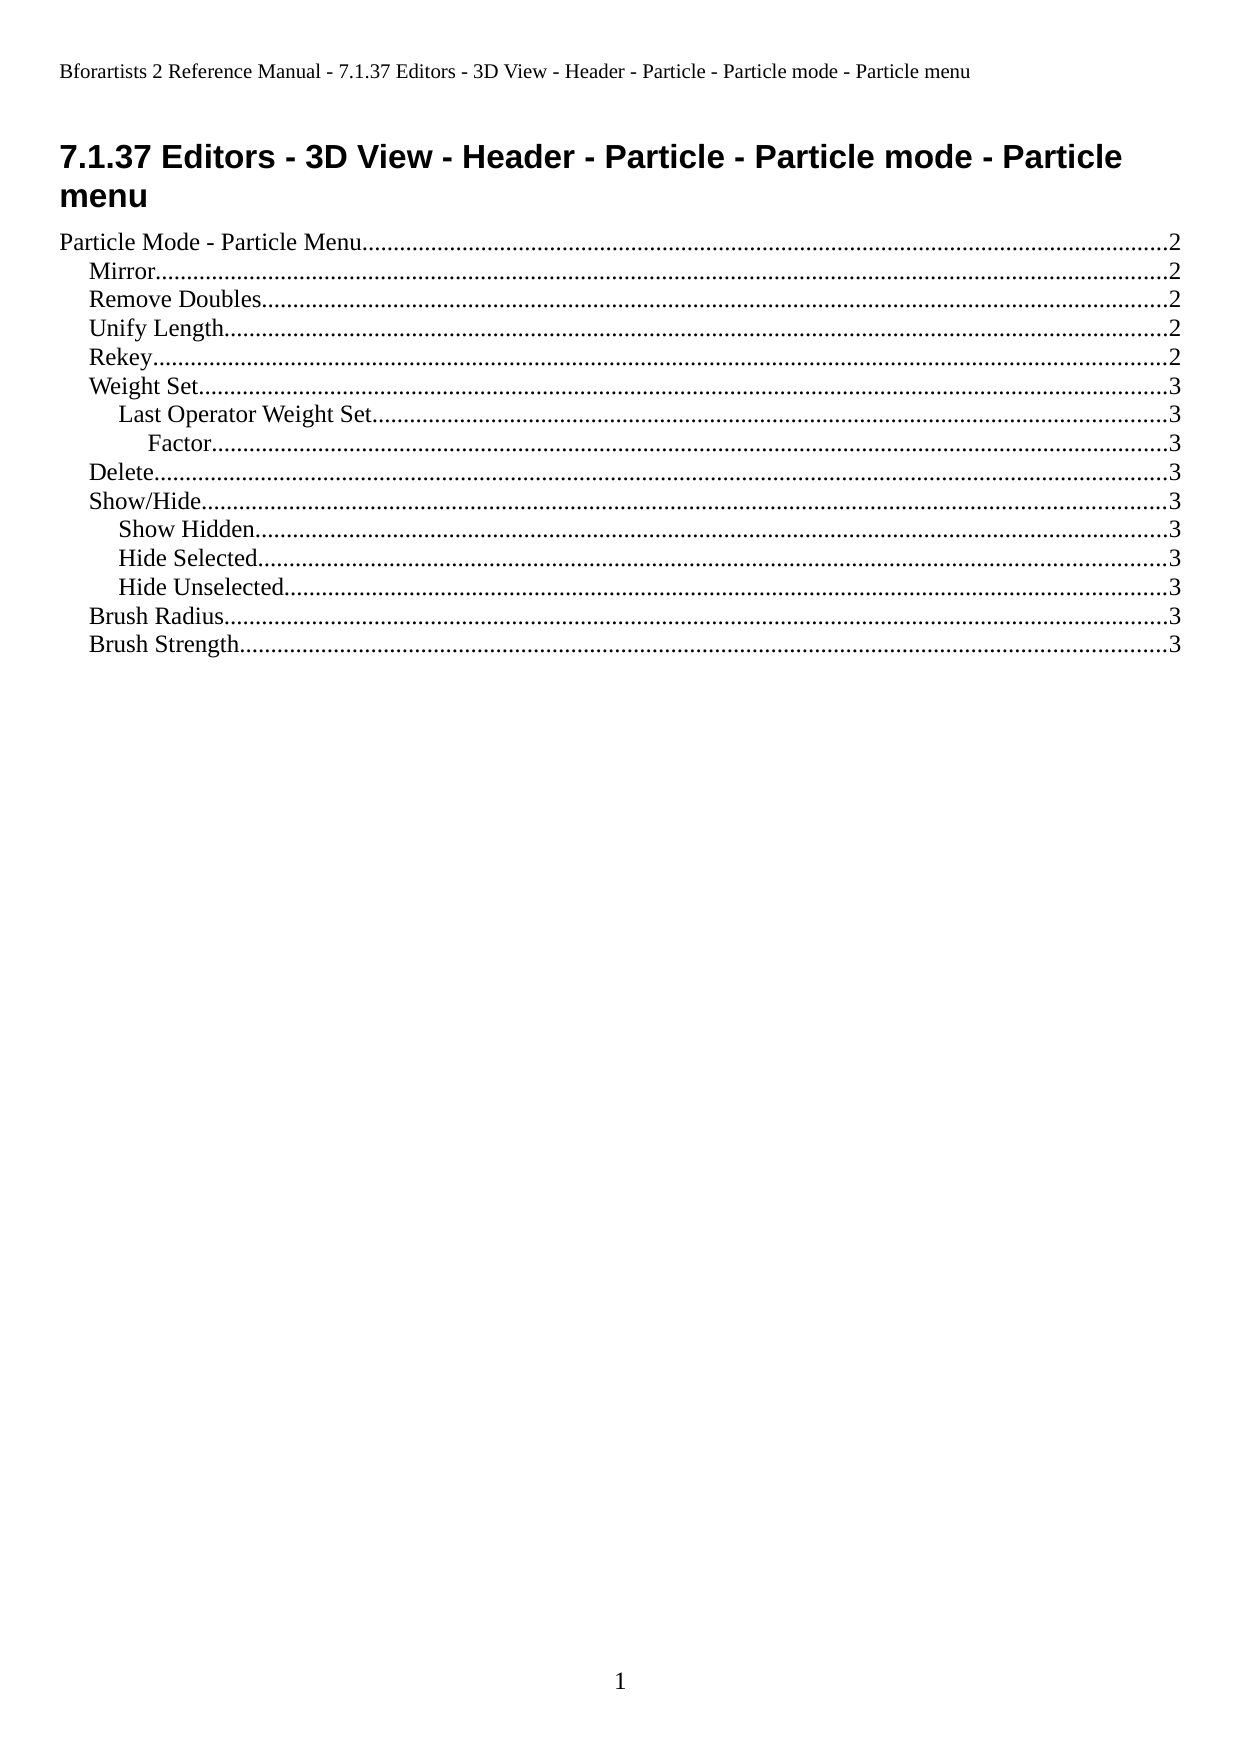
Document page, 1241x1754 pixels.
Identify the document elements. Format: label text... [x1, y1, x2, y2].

text Mirror 2 [88, 256, 1181, 284]
text Delete 3 [88, 457, 1181, 486]
text Last Operator Weight Set 3 [118, 399, 1181, 428]
subtitle 7.1.37 Editors - 3D View - Header - Particle - Particle mode - Particle menu [59, 138, 1181, 214]
text Hide Selected 3 [118, 543, 1181, 572]
text Rekey 2 [88, 342, 1181, 371]
text Show Hidden 3 [118, 514, 1181, 543]
text Factor 3 [147, 428, 1181, 457]
text Particle Mode - Particle Menu 2 [59, 227, 1181, 256]
text Show/Hide 3 [88, 486, 1181, 514]
text Remove Doubles 2 [88, 284, 1181, 313]
text Unify Length 2 [88, 313, 1181, 342]
text Brush Radius 3 [88, 601, 1181, 629]
text Hide Unselected 3 [118, 572, 1181, 601]
text Weight Set 3 [88, 371, 1181, 399]
text Brush Strength 3 [88, 629, 1181, 658]
